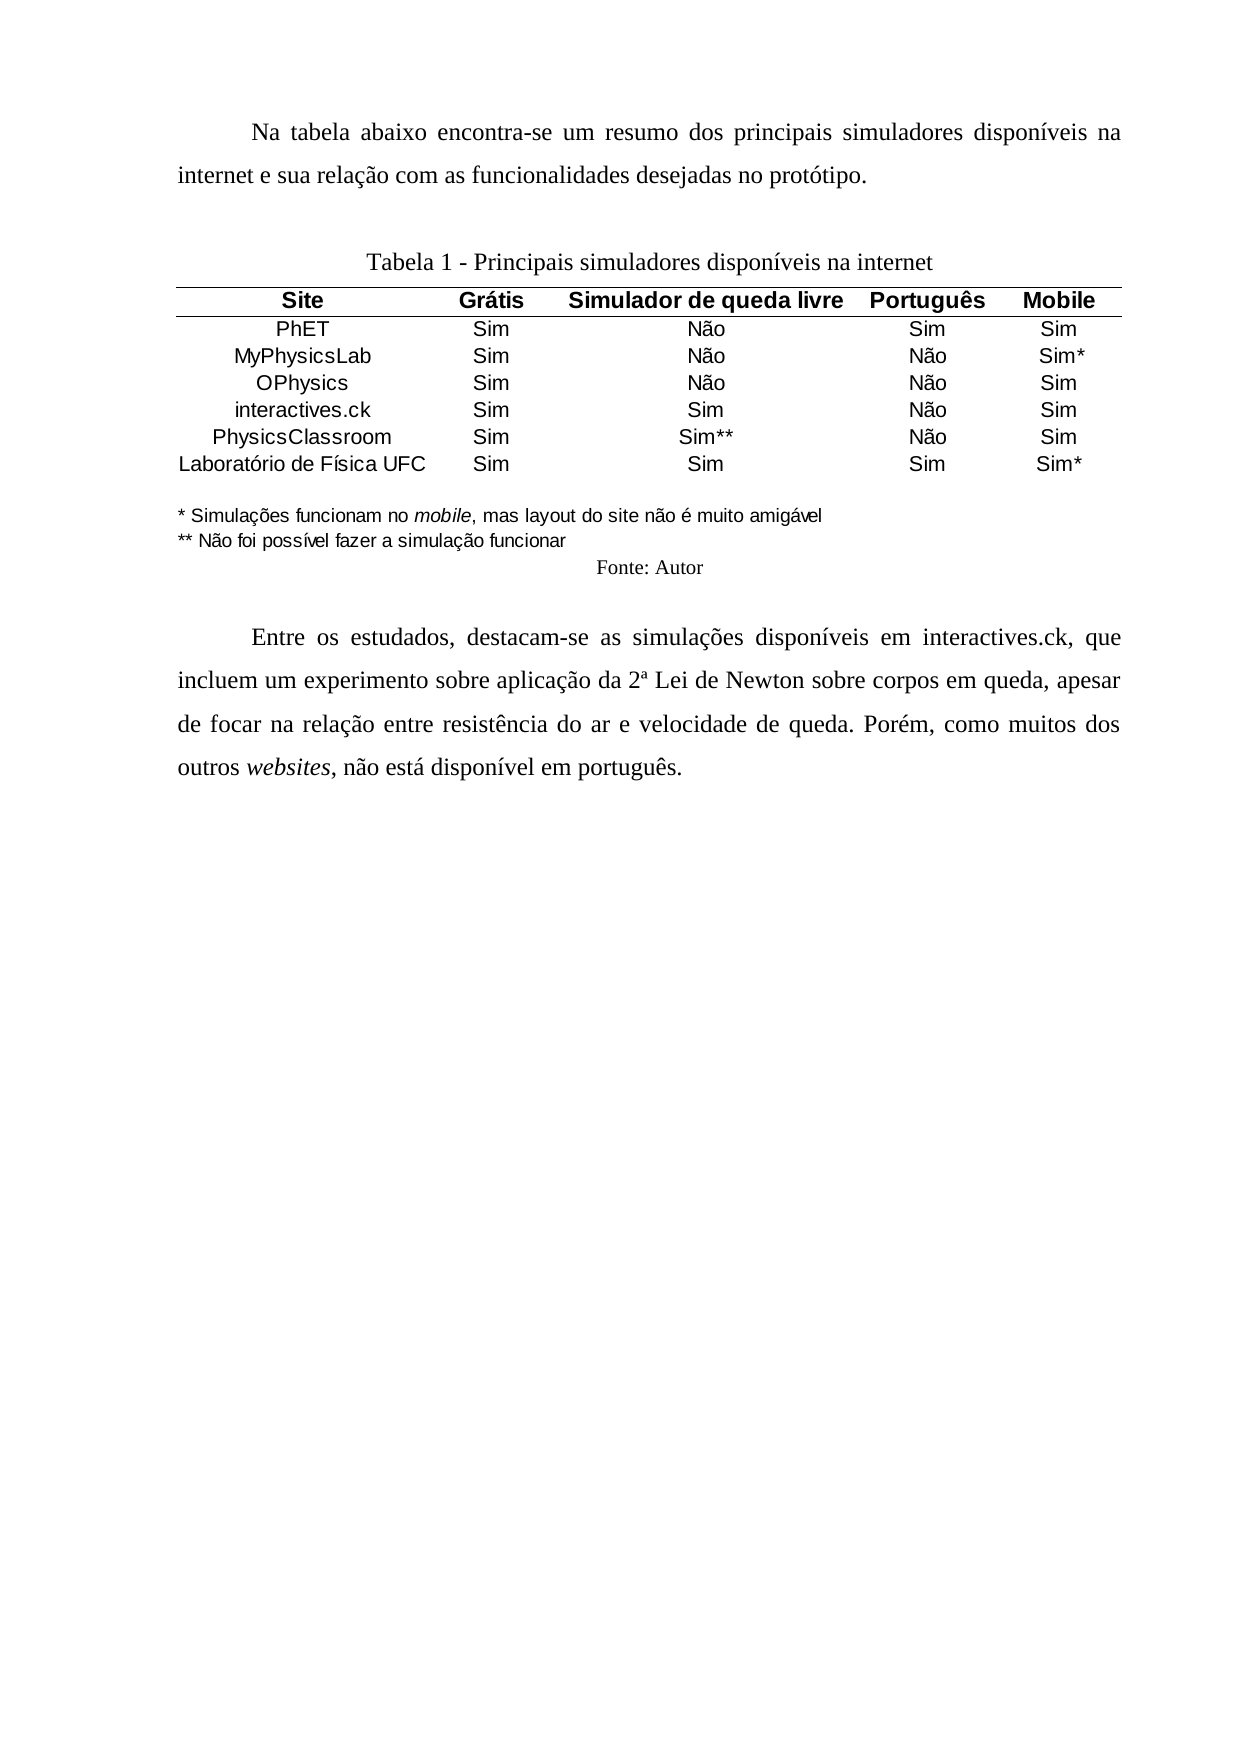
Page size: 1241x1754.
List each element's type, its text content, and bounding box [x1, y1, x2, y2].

text Fonte: Autor [177, 288, 1122, 316]
text Tabela 1 - Principais simuladores disponíveis na internet [0, 247, 1240, 275]
text Fonte: Autor [177, 275, 1122, 287]
text Fonte: Autor [177, 317, 1122, 579]
text Na tabela abaixo encontra-se um resumo dos principais simuladores disponíveis na internet e sua relação com as funcionalidades desejadas no protótipo. [177, 117, 1122, 189]
text Entre os estudados, destacam-se as simulações disponíveis em interactives.ck, que incluem um experimento sobre aplicação da 2ª Lei de Newton sobre corpos em queda, apesar de focar na relação entre resistência do ar e velocidade de queda. Porém, como muitos dos outros websites, não está disponível em português. [0, 622, 1240, 781]
